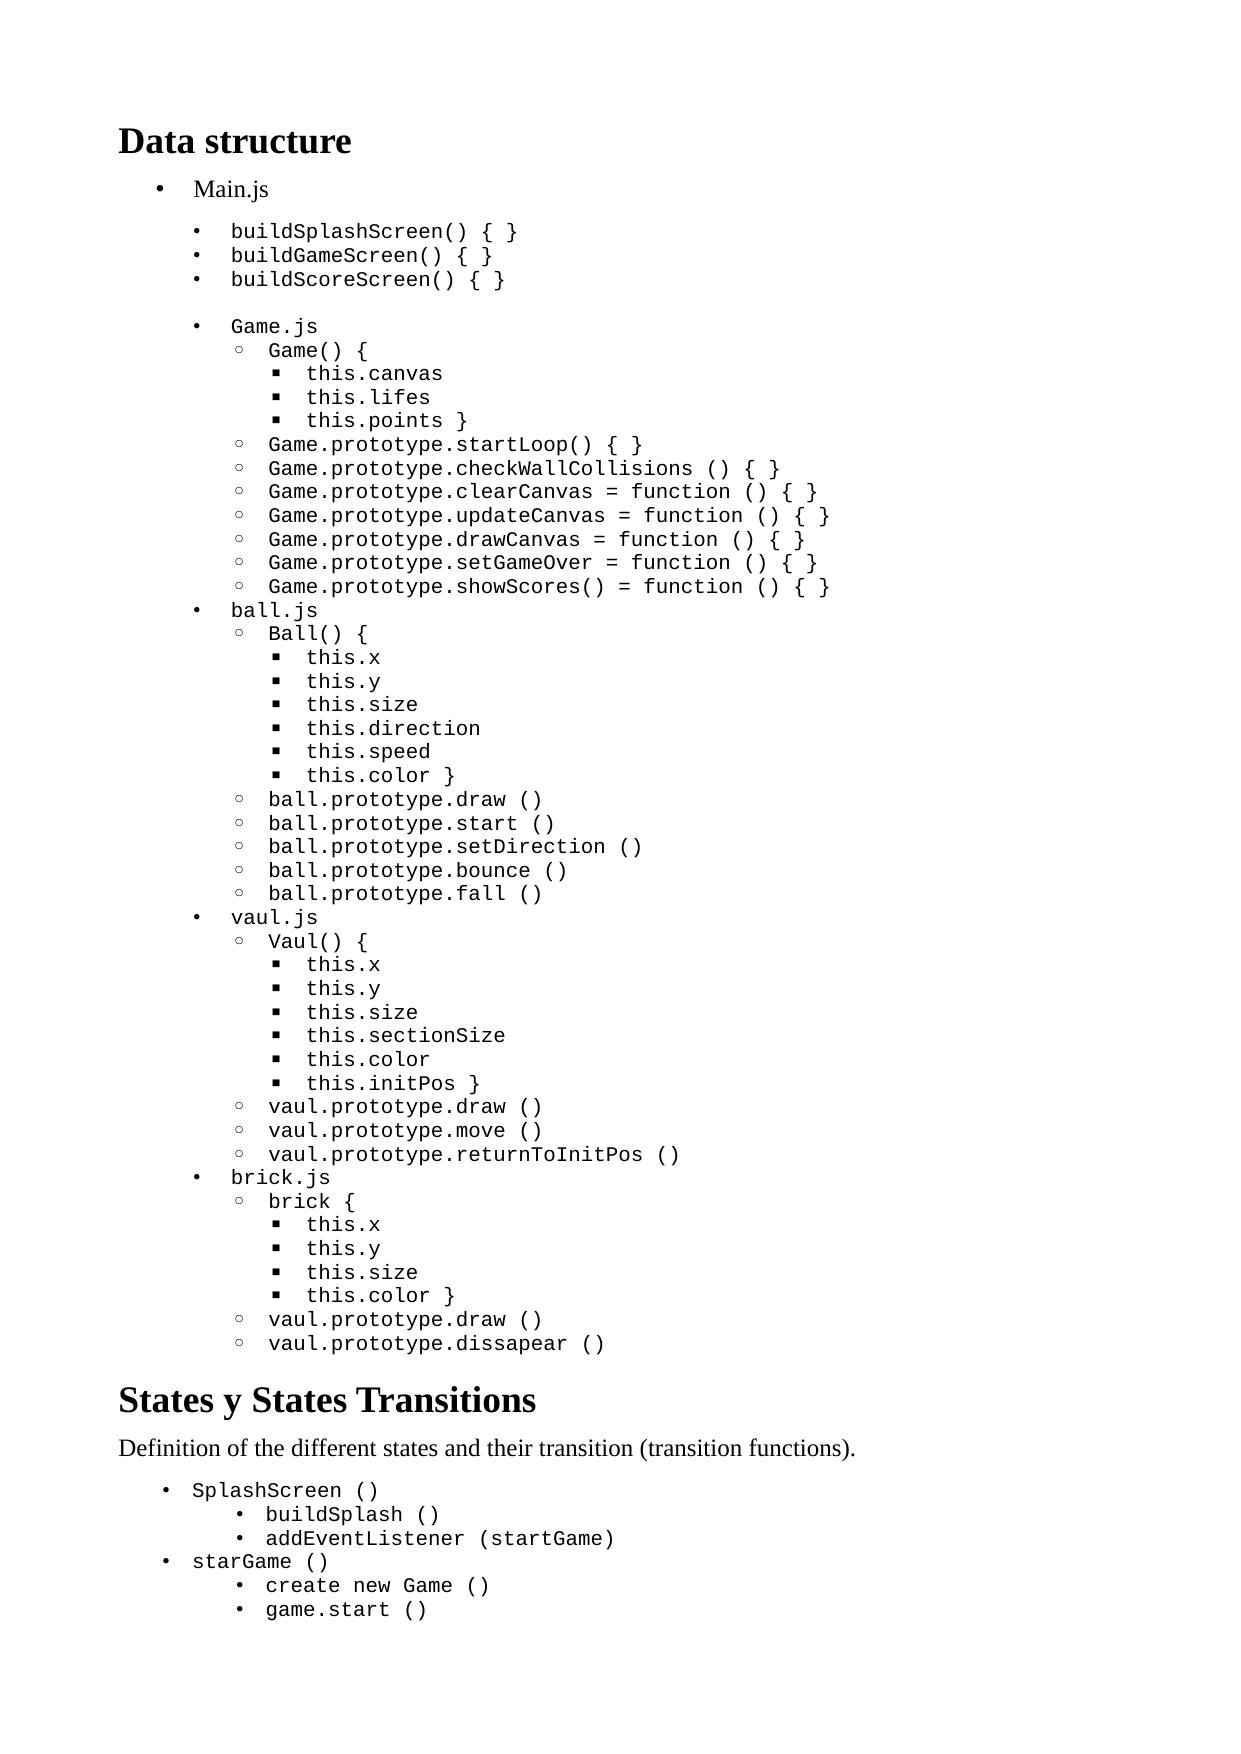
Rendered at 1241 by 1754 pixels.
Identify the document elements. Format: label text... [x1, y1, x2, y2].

list this.color } [268, 1285, 1122, 1309]
list SplashScreen () [162, 1480, 1122, 1504]
list vaul.prototype.draw () [231, 1309, 1122, 1333]
list Vaul() { [231, 931, 1122, 954]
list Ball() { [231, 623, 1122, 647]
list Game.prototype.drawCanvas = function () { } [231, 529, 1122, 552]
list vaul.prototype.draw () [231, 1096, 1122, 1120]
list this.color } [268, 765, 1122, 789]
list Main.js [156, 174, 1122, 202]
list this.y [268, 1238, 1122, 1262]
list this.initPos } [268, 1073, 1122, 1096]
list buildSplashScreen() { } [193, 221, 1122, 245]
list ball.prototype.fall () [231, 883, 1122, 907]
list this.points } [268, 411, 1122, 434]
list vaul.js [193, 907, 1122, 931]
list this.speed [268, 742, 1122, 765]
list brick.js [193, 1167, 1122, 1191]
list this.sectionSize [268, 1025, 1122, 1049]
list this.y [268, 978, 1122, 1002]
list this.x [268, 1214, 1122, 1238]
list this.x [268, 647, 1122, 671]
list ball.js [193, 600, 1122, 623]
subtitle States y States Transitions [118, 1377, 1122, 1420]
list vaul.prototype.returnToInitPos () [231, 1143, 1122, 1167]
list this.lifes [268, 387, 1122, 411]
list this.x [268, 954, 1122, 978]
list ball.prototype.draw () [231, 789, 1122, 812]
list brick { [231, 1191, 1122, 1214]
list Game.prototype.showScores() = function () { } [231, 576, 1122, 600]
list this.direction [268, 718, 1122, 742]
list this.color [268, 1049, 1122, 1073]
list Game.prototype.clearCanvas = function () { } [231, 481, 1122, 505]
list buildSplash () [236, 1504, 1122, 1528]
list buildGameScreen() { } [193, 245, 1122, 269]
list Game.prototype.checkWallCollisions () { } [231, 458, 1122, 481]
list this.size [268, 1002, 1122, 1025]
list Game.prototype.updateCanvas = function () { } [231, 505, 1122, 529]
list Game.js [193, 316, 1122, 339]
list this.canvas [268, 363, 1122, 387]
subtitle Data structure [118, 118, 1122, 161]
list ball.prototype.setDirection () [231, 836, 1122, 860]
list create new Game () [236, 1575, 1122, 1599]
list this.size [268, 694, 1122, 718]
list buildScoreScreen() { } [193, 269, 1122, 292]
list addEventListener (startGame) [236, 1528, 1122, 1551]
list this.y [268, 671, 1122, 694]
list vaul.prototype.dissapear () [231, 1333, 1122, 1356]
list game.start () [236, 1599, 1122, 1622]
list this.size [268, 1262, 1122, 1285]
list ball.prototype.bounce () [231, 860, 1122, 883]
text Definition of the different states and their transition (transition functions). [118, 1433, 1122, 1462]
list Game.prototype.setGameOver = function () { } [231, 552, 1122, 576]
list vaul.prototype.move () [231, 1120, 1122, 1143]
list Game.prototype.startLoop() { } [231, 434, 1122, 458]
list Game() { [231, 339, 1122, 363]
list starGame () [162, 1551, 1122, 1575]
list ball.prototype.start () [231, 812, 1122, 836]
